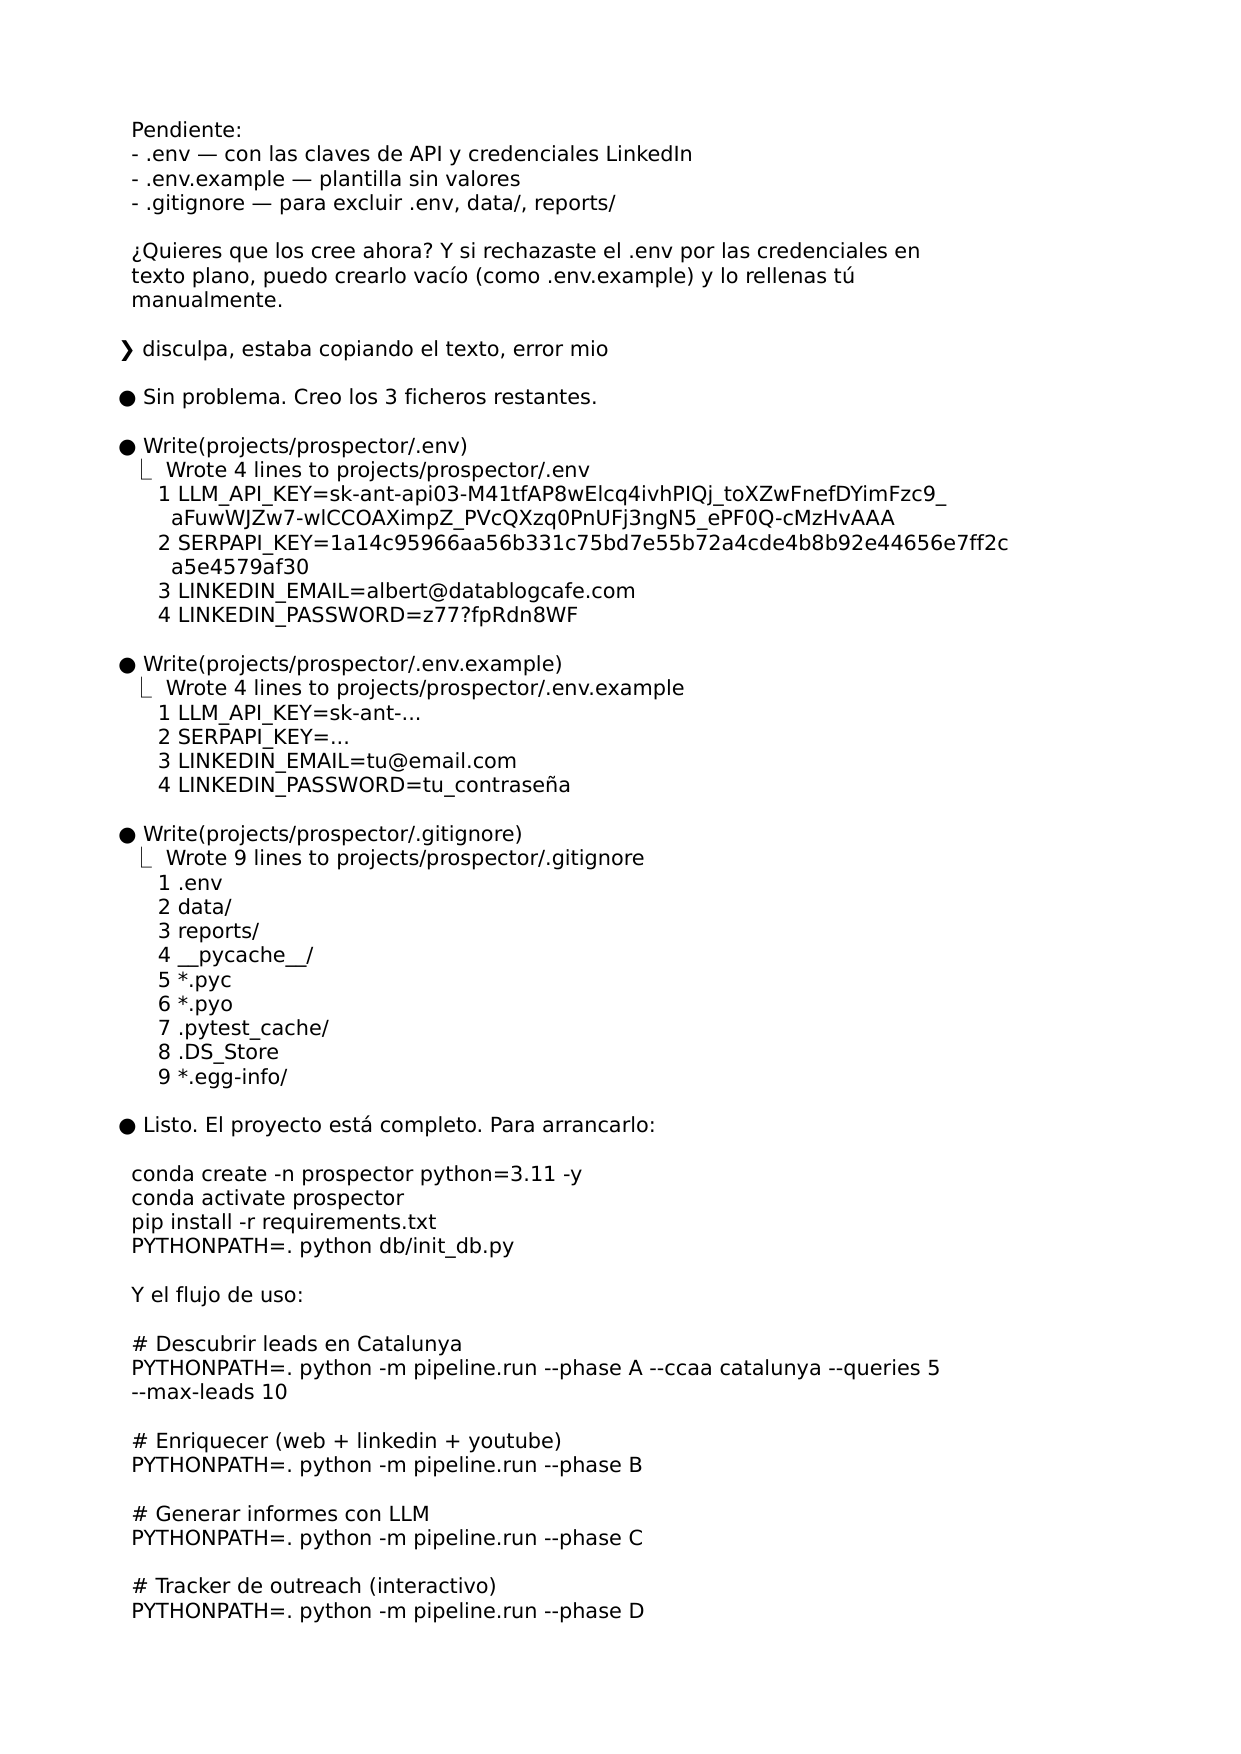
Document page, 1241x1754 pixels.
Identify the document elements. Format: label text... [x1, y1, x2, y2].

text ❯ disculpa, estaba copiando el texto, error mio [118, 337, 1122, 361]
text 1 .env [118, 871, 1122, 895]
text 2 SERPAPI_KEY=1a14c95966aa56b331c75bd7e55b72a4cde4b8b92e44656e7ff2c [118, 531, 1122, 555]
text conda activate prospector [118, 1186, 1122, 1210]
text 2 data/ [118, 895, 1122, 919]
text 3 LINKEDIN_EMAIL=tu@email.com [118, 749, 1122, 773]
text Y el flujo de uso: [118, 1283, 1122, 1307]
text # Generar informes con LLM [118, 1502, 1122, 1526]
text PYTHONPATH=. python -m pipeline.run --phase C [118, 1526, 1122, 1550]
text 3 reports/ [118, 919, 1122, 943]
text 1 LLM_API_KEY=sk-ant-... [118, 701, 1122, 725]
text --max-leads 10 [118, 1380, 1122, 1404]
text 4 LINKEDIN_PASSWORD=z77?fpRdn8WF [118, 603, 1122, 628]
text PYTHONPATH=. python db/init_db.py [118, 1234, 1122, 1259]
text # Tracker de outreach (interactivo) [118, 1574, 1122, 1599]
text ● Write(projects/prospector/.env.example) [118, 652, 1122, 676]
text 4 LINKEDIN_PASSWORD=tu_contraseña [118, 773, 1122, 798]
text # Descubrir leads en Catalunya [118, 1332, 1122, 1356]
text 5 *.pyc [118, 968, 1122, 992]
text ⎿ Wrote 9 lines to projects/prospector/.gitignore [118, 846, 1122, 871]
text ● Listo. El proyecto está completo. Para arrancarlo: [118, 1113, 1122, 1137]
text - .env.example — plantilla sin valores [118, 167, 1122, 191]
text 2 SERPAPI_KEY=... [118, 725, 1122, 749]
text PYTHONPATH=. python -m pipeline.run --phase D [118, 1599, 1122, 1623]
text PYTHONPATH=. python -m pipeline.run --phase A --ccaa catalunya --queries 5 [118, 1356, 1122, 1380]
text ● Sin problema. Creo los 3 ficheros restantes. [118, 385, 1122, 409]
text conda create -n prospector python=3.11 -y [118, 1162, 1122, 1186]
text 9 *.egg-info/ [118, 1065, 1122, 1089]
text manualmente. [118, 288, 1122, 312]
text texto plano, puedo crearlo vacío (como .env.example) y lo rellenas tú [118, 264, 1122, 288]
text - .gitignore — para excluir .env, data/, reports/ [118, 191, 1122, 215]
text ⎿ Wrote 4 lines to projects/prospector/.env [118, 458, 1122, 482]
text 8 .DS_Store [118, 1040, 1122, 1065]
text 4 __pycache__/ [118, 943, 1122, 968]
text 1 LLM_API_KEY=sk-ant-api03-M41tfAP8wElcq4ivhPIQj_toXZwFnefDYimFzc9_ [118, 482, 1122, 506]
text ● Write(projects/prospector/.gitignore) [118, 822, 1122, 846]
text Pendiente: [118, 118, 1122, 142]
text ⎿ Wrote 4 lines to projects/prospector/.env.example [118, 676, 1122, 701]
text 7 .pytest_cache/ [118, 1016, 1122, 1040]
text pip install -r requirements.txt [118, 1210, 1122, 1234]
text # Enriquecer (web + linkedin + youtube) [118, 1429, 1122, 1453]
text 6 *.pyo [118, 992, 1122, 1016]
text ¿Quieres que los cree ahora? Y si rechazaste el .env por las credenciales en [118, 239, 1122, 264]
text - .env — con las claves de API y credenciales LinkedIn [118, 142, 1122, 167]
text a5e4579af30 [118, 555, 1122, 579]
text PYTHONPATH=. python -m pipeline.run --phase B [118, 1453, 1122, 1477]
text ● Write(projects/prospector/.env) [118, 434, 1122, 458]
text 3 LINKEDIN_EMAIL=albert@datablogcafe.com [118, 579, 1122, 603]
text aFuwWJZw7-wlCCOAXimpZ_PVcQXzq0PnUFj3ngN5_ePF0Q-cMzHvAAA [118, 506, 1122, 531]
